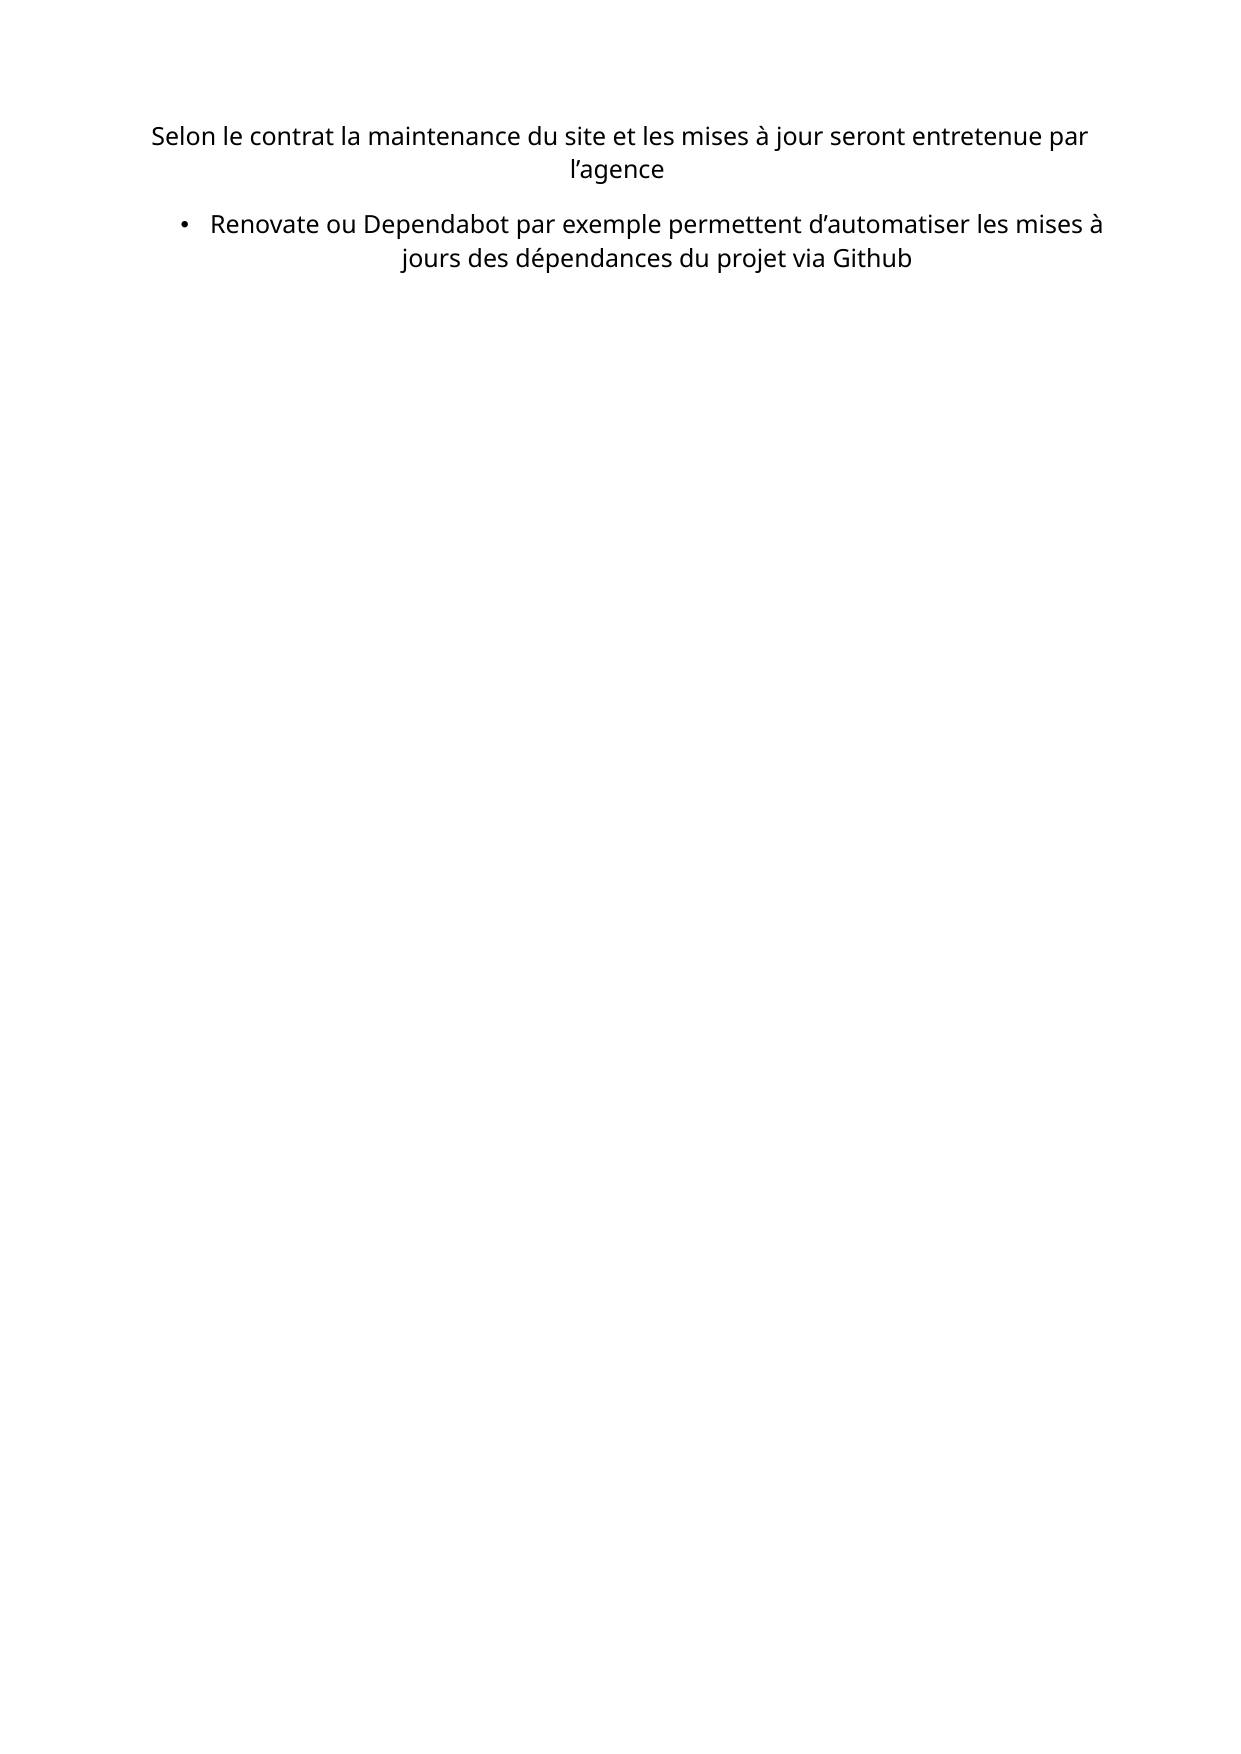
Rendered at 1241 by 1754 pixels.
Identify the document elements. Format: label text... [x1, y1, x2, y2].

text Selon le contrat la maintenance du site et les mises à jour seront entretenue par l’agence [118, 118, 1122, 186]
list Renovate ou Dependabot par exemple permettent d’automatiser les mises à jours des dépendances du projet via Github [162, 207, 1122, 275]
